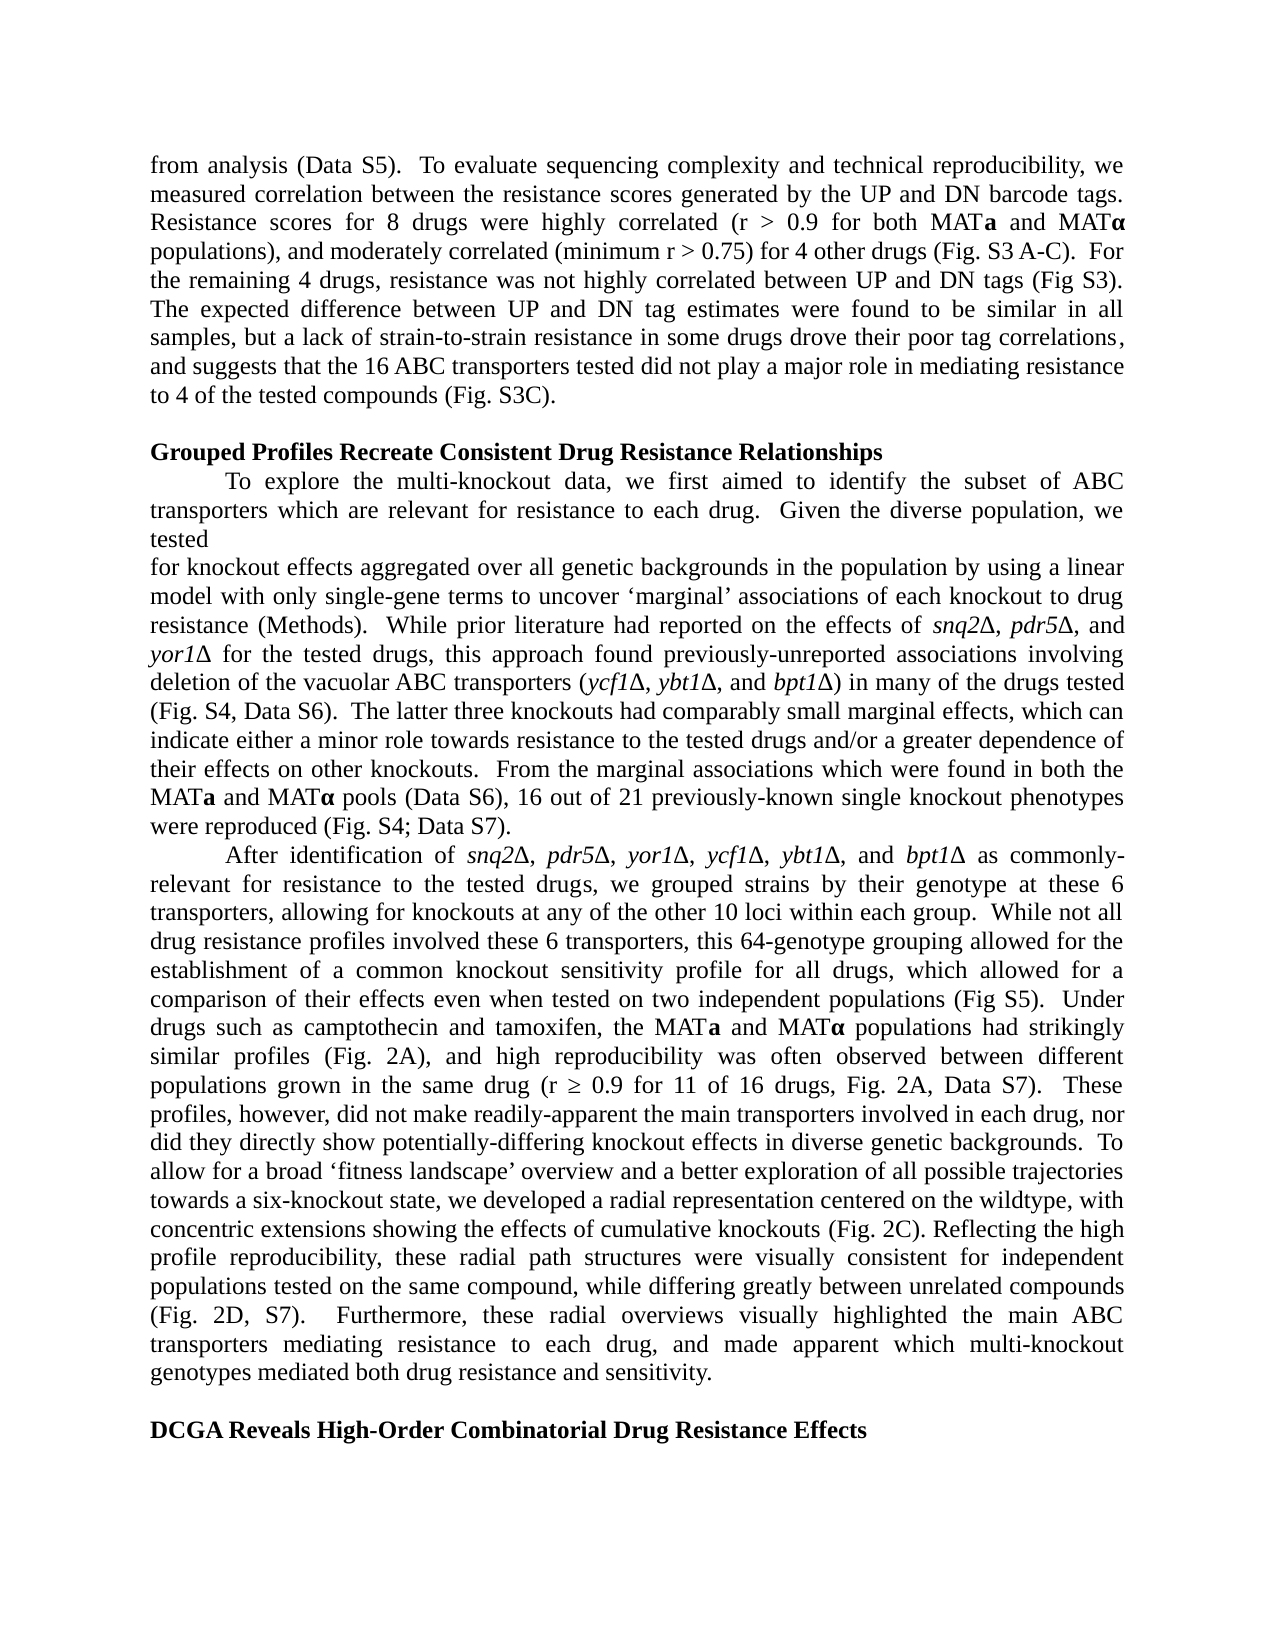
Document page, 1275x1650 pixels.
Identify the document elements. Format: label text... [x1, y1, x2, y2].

text DCGA Reveals High-Order Combinatorial Drug Resistance Effects [150, 1415, 1125, 1444]
text for knockout effects aggregated over all genetic backgrounds in the population by using a linear model with only single-gene terms to uncover ‘marginal’ associations of each knockout to drug resistance (Methods). While prior literature had reported on the effects of snq2∆, pdr5∆, and yor1∆ for the tested drugs, this approach found previously-unreported associations involving deletion of the vacuolar ABC transporters (ycf1∆, ybt1∆, and bpt1∆) in many of the drugs tested (Fig. S4, Data S6). The latter three knockouts had comparably small marginal effects, which can indicate either a minor role towards resistance to the tested drugs and/or a greater dependence of their effects on other knockouts. From the marginal associations which were found in both the MATa and MATα pools (Data S6), 16 out of 21 previously-known single knockout phenotypes were reproduced (Fig. S4; Data S7). [150, 552, 1125, 840]
text Grouped Profiles Recreate Consistent Drug Resistance Relationships [150, 437, 1125, 466]
text To explore the multi-knockout data, we first aimed to identify the subset of ABC transporters which are relevant for resistance to each drug. Given the diverse population, we tested [150, 466, 1125, 552]
text from analysis (Data S5). To evaluate sequencing complexity and technical reproducibility, we measured correlation between the resistance scores generated by the UP and DN barcode tags. Resistance scores for 8 drugs were highly correlated (r > 0.9 for both MATa and MATα populations), and moderately correlated (minimum r > 0.75) for 4 other drugs (Fig. S3 A-C). For the remaining 4 drugs, resistance was not highly correlated between UP and DN tags (Fig S3). The expected difference between UP and DN tag estimates were found to be similar in all samples, but a lack of strain-to-strain resistance in some drugs drove their poor tag correlations, and suggests that the 16 ABC transporters tested did not play a major role in mediating resistance to 4 of the tested compounds (Fig. S3C). [150, 150, 1125, 409]
text After identification of snq2∆, pdr5∆, yor1∆, ycf1∆, ybt1∆, and bpt1∆ as commonly-relevant for resistance to the tested drugs, we grouped strains by their genotype at these 6 transporters, allowing for knockouts at any of the other 10 loci within each group. While not all drug resistance profiles involved these 6 transporters, this 64-genotype grouping allowed for the establishment of a common knockout sensitivity profile for all drugs, which allowed for a comparison of their effects even when tested on two independent populations (Fig S5). Under drugs such as camptothecin and tamoxifen, the MATa and MATα populations had strikingly similar profiles (Fig. 2A), and high reproducibility was often observed between different populations grown in the same drug (r ≥ 0.9 for 11 of 16 drugs, Fig. 2A, Data S7). These profiles, however, did not make readily-apparent the main transporters involved in each drug, nor did they directly show potentially-differing knockout effects in diverse genetic backgrounds. To allow for a broad ‘fitness landscape’ overview and a better exploration of all possible trajectories towards a six-knockout state, we developed a radial representation centered on the wildtype, with concentric extensions showing the effects of cumulative knockouts (Fig. 2C). Reflecting the high profile reproducibility, these radial path structures were visually consistent for independent populations tested on the same compound, while differing greatly between unrelated compounds (Fig. 2D, S7). Furthermore, these radial overviews visually highlighted the main ABC transporters mediating resistance to each drug, and made apparent which multi-knockout genotypes mediated both drug resistance and sensitivity. [150, 840, 1125, 1386]
